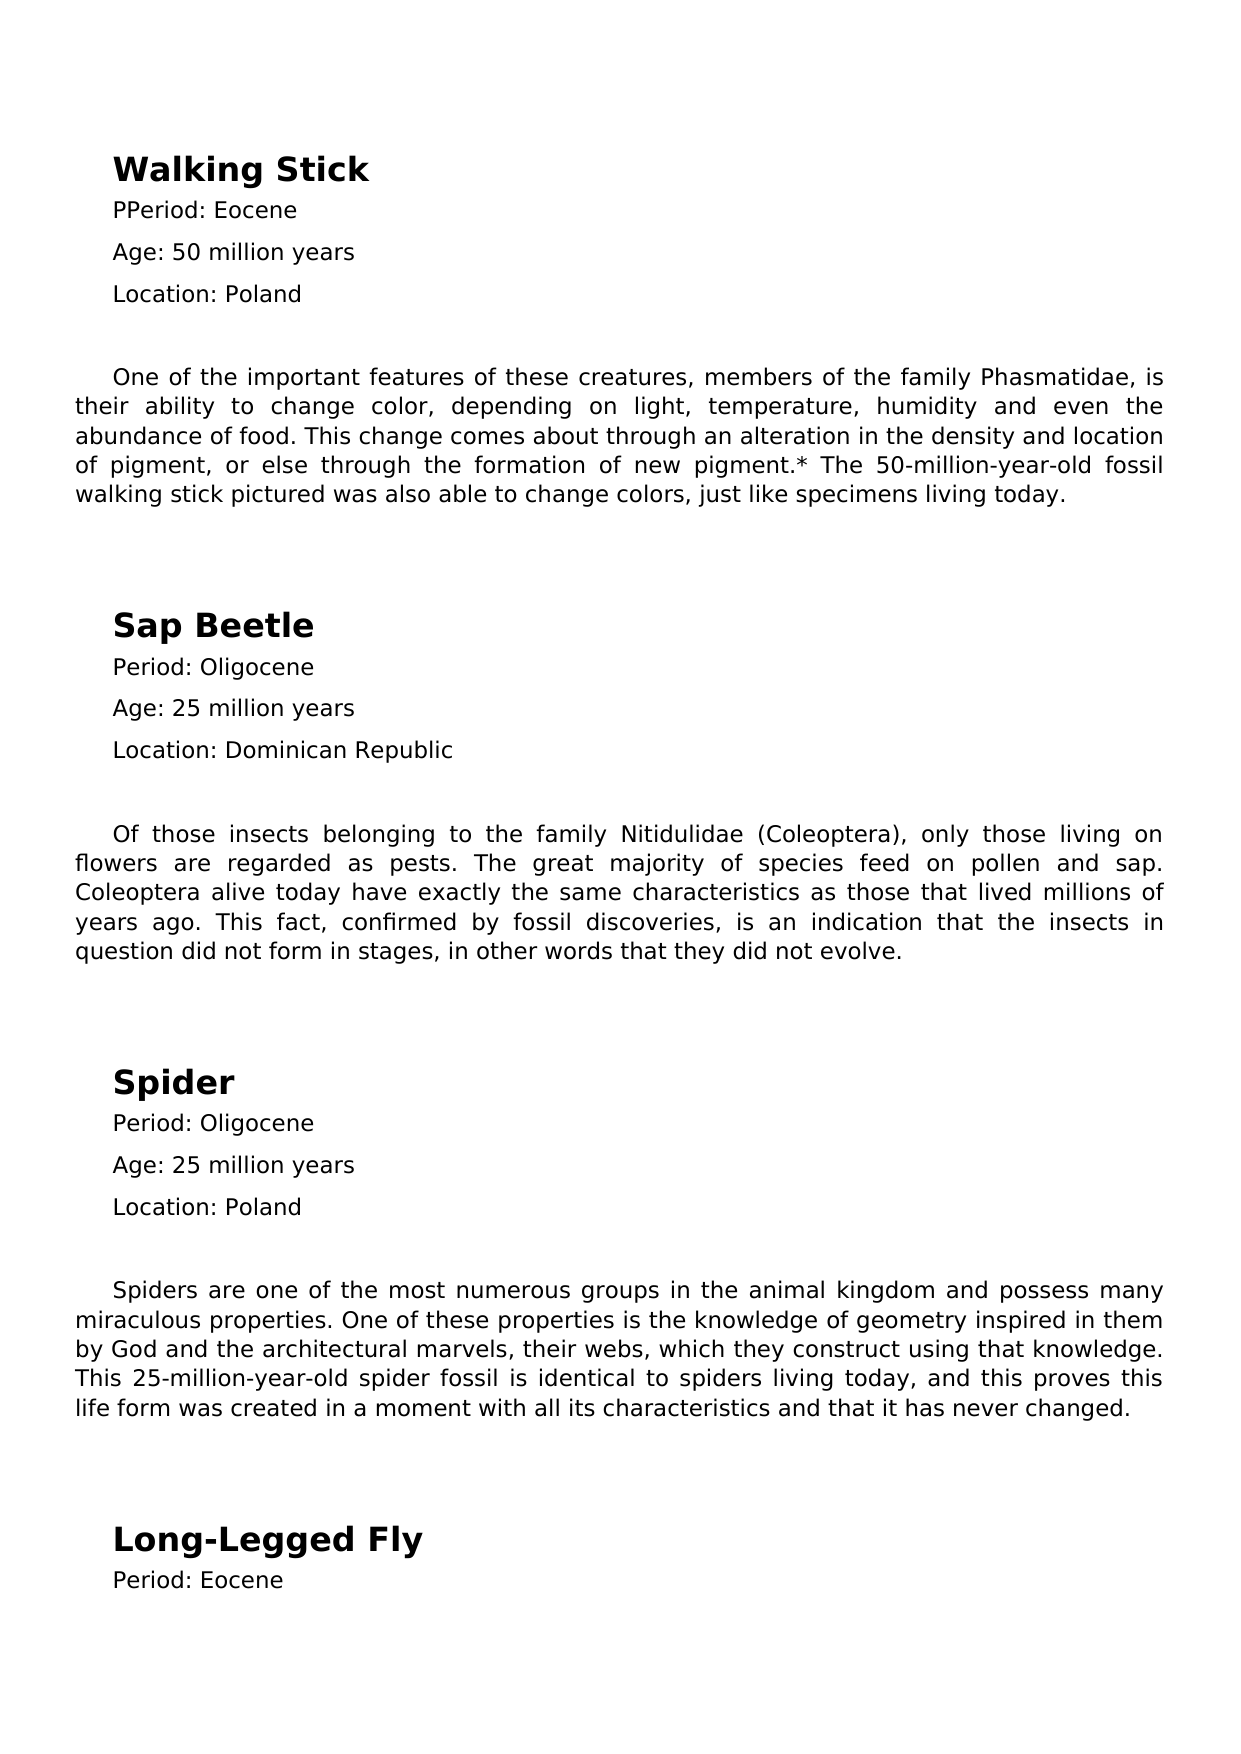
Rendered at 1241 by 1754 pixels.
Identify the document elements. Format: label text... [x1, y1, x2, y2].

text Location: Poland [75, 281, 1165, 307]
text Of those insects belonging to the family Nitidulidae (Coleoptera), only those living on flowers are regarded as pests. The great majority of species feed on pollen and sap. Coleoptera alive today have exactly the same characteristics as those that lived millions of years ago. This fact, confirmed by fossil discoveries, is an indication that the insects in question did not form in stages, in other words that they did not evolve. [75, 821, 1165, 965]
subtitle Spider [112, 1063, 1165, 1102]
text Period: Oligocene [75, 1111, 1165, 1137]
subtitle Walking Stick [112, 150, 1165, 189]
text Spiders are one of the most numerous groups in the animal kingdom and possess many miraculous properties. One of these properties is the knowledge of geometry inspired in them by God and the architectural marvels, their webs, which they construct using that knowledge. This 25-million-year-old spider fossil is identical to spiders living today, and this proves this life form was created in a moment with all its characteristics and that it has never changed. [75, 1278, 1165, 1421]
subtitle Long-Legged Fly [112, 1520, 1165, 1559]
subtitle Sap Beetle [112, 607, 1165, 646]
text PPeriod: Eocene [75, 197, 1165, 224]
text Age: 25 million years [75, 696, 1165, 722]
text Location: Dominican Republic [75, 737, 1165, 764]
text Period: Oligocene [75, 654, 1165, 681]
text One of the important features of these creatures, members of the family Phasmatidae, is their ability to change color, depending on light, temperature, humidity and even the abundance of food. This change comes about through an alteration in the density and location of pigment, or else through the formation of new pigment.* The 50-million-year-old fossil walking stick pictured was also able to change colors, just like specimens living today. [75, 364, 1165, 508]
text Age: 25 million years [75, 1152, 1165, 1179]
text Location: Poland [75, 1194, 1165, 1221]
text Age: 50 million years [75, 239, 1165, 266]
text Period: Eocene [75, 1567, 1165, 1594]
